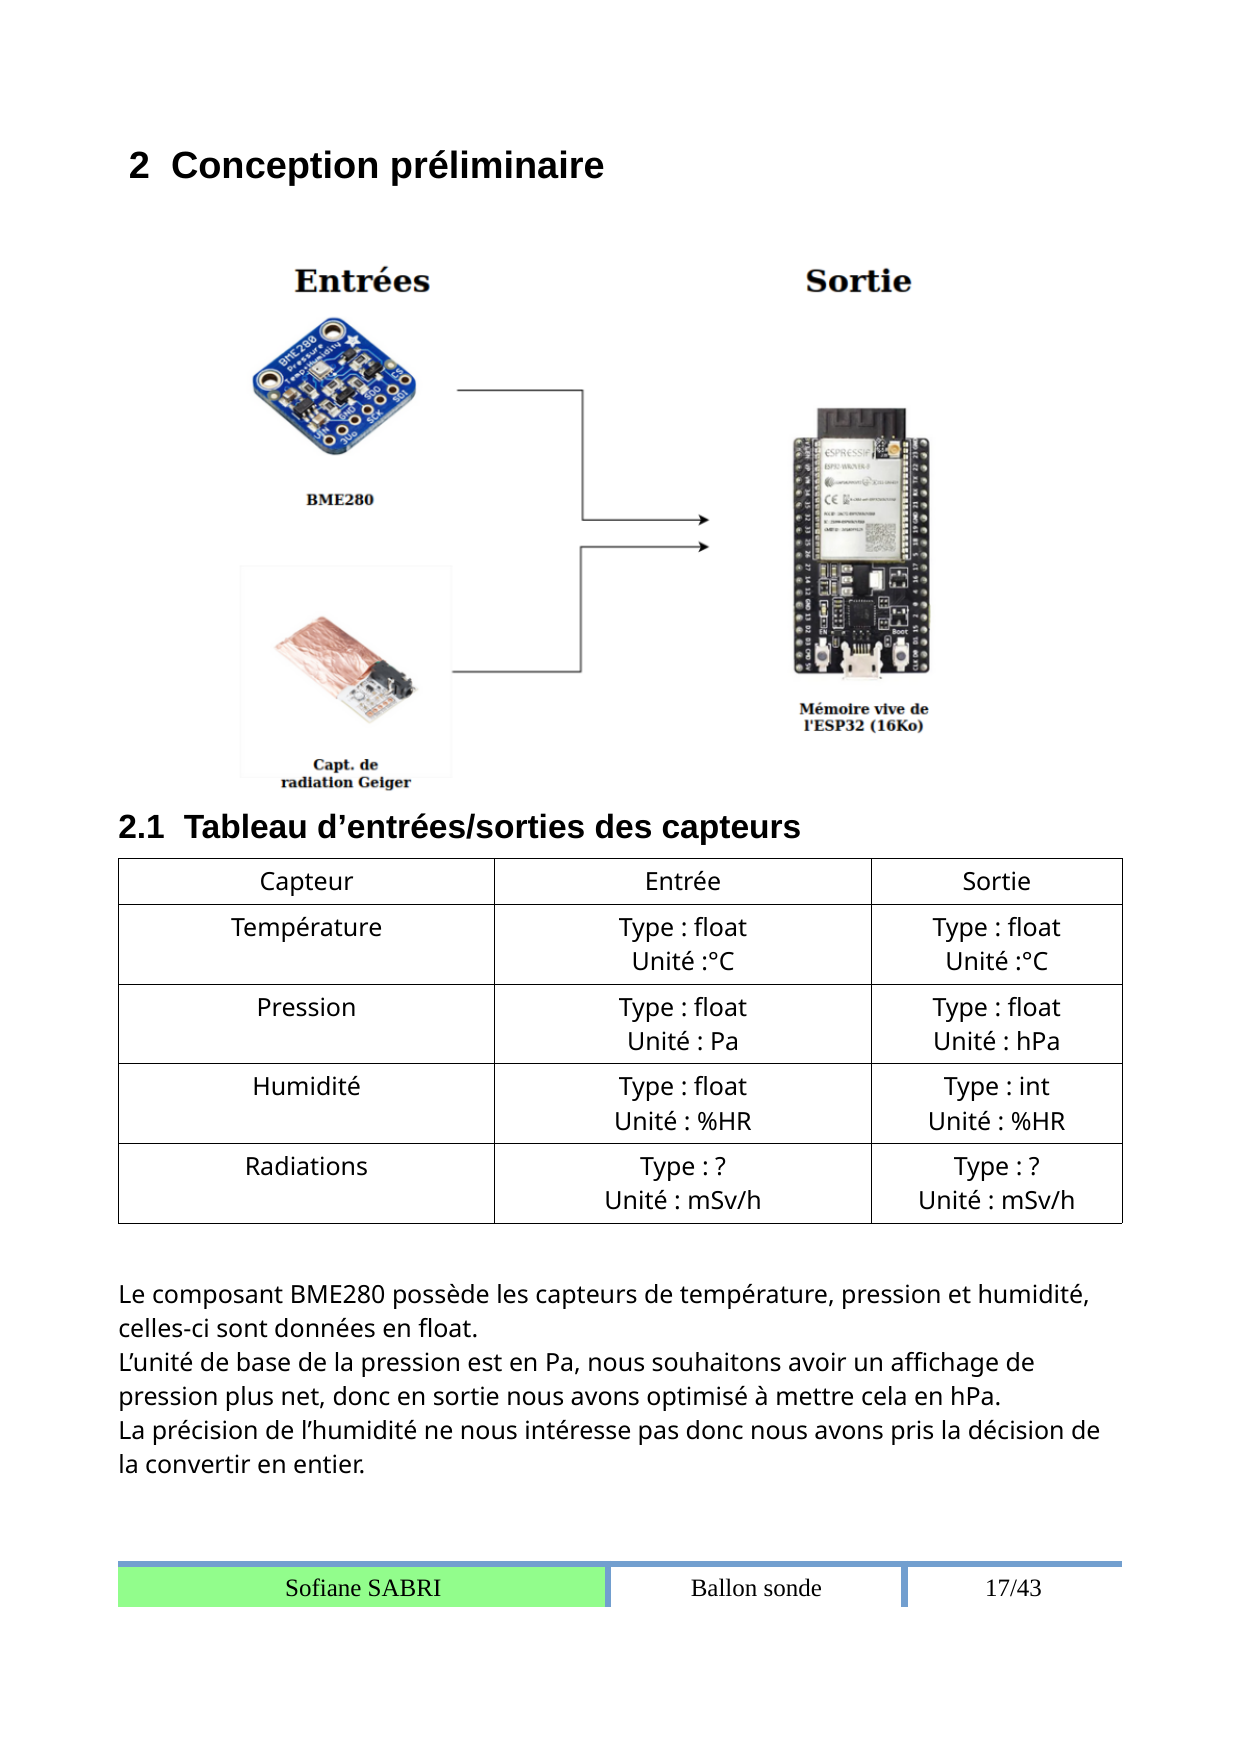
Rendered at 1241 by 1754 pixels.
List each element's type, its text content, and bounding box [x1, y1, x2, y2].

table_cell Radiations [119, 1144, 494, 1223]
subtitle Conception préliminaire [118, 143, 1122, 187]
text La précision de l’humidité ne nous intéresse pas donc nous avons pris la décision de la convertir en entier. [118, 1413, 1122, 1481]
table_cell Type : ? Unité : mSv/h [872, 1144, 1122, 1223]
table_cell Type : float Unité :°C [495, 905, 871, 983]
table_header Sortie [872, 859, 1122, 904]
text L’unité de base de la pression est en Pa, nous souhaitons avoir un affichage de pression plus net, donc en sortie nous avons optimisé à mettre cela en hPa. [118, 1344, 1122, 1413]
table_cell Type : float Unité : hPa [872, 985, 1122, 1063]
table_cell Type : float Unité : Pa [495, 985, 871, 1063]
text Le composant BME280 possède les capteurs de température, pression et humidité, celles-ci sont données en float. [118, 1276, 1122, 1344]
table_cell Type : float Unité :°C [872, 905, 1122, 983]
table_cell Type : ? Unité : mSv/h [495, 1144, 871, 1223]
table_header Entrée [495, 859, 871, 904]
picture [156, 246, 1085, 807]
table_header Capteur [119, 859, 494, 904]
table_cell Pression [119, 985, 494, 1063]
subtitle Tableau d’entrées/sorties des capteurs [118, 315, 1122, 846]
table_cell Humidité [119, 1064, 494, 1143]
table_cell Type : int Unité : %HR [872, 1064, 1122, 1143]
table_cell Température [119, 905, 494, 983]
table_cell Type : float Unité : %HR [495, 1064, 871, 1143]
